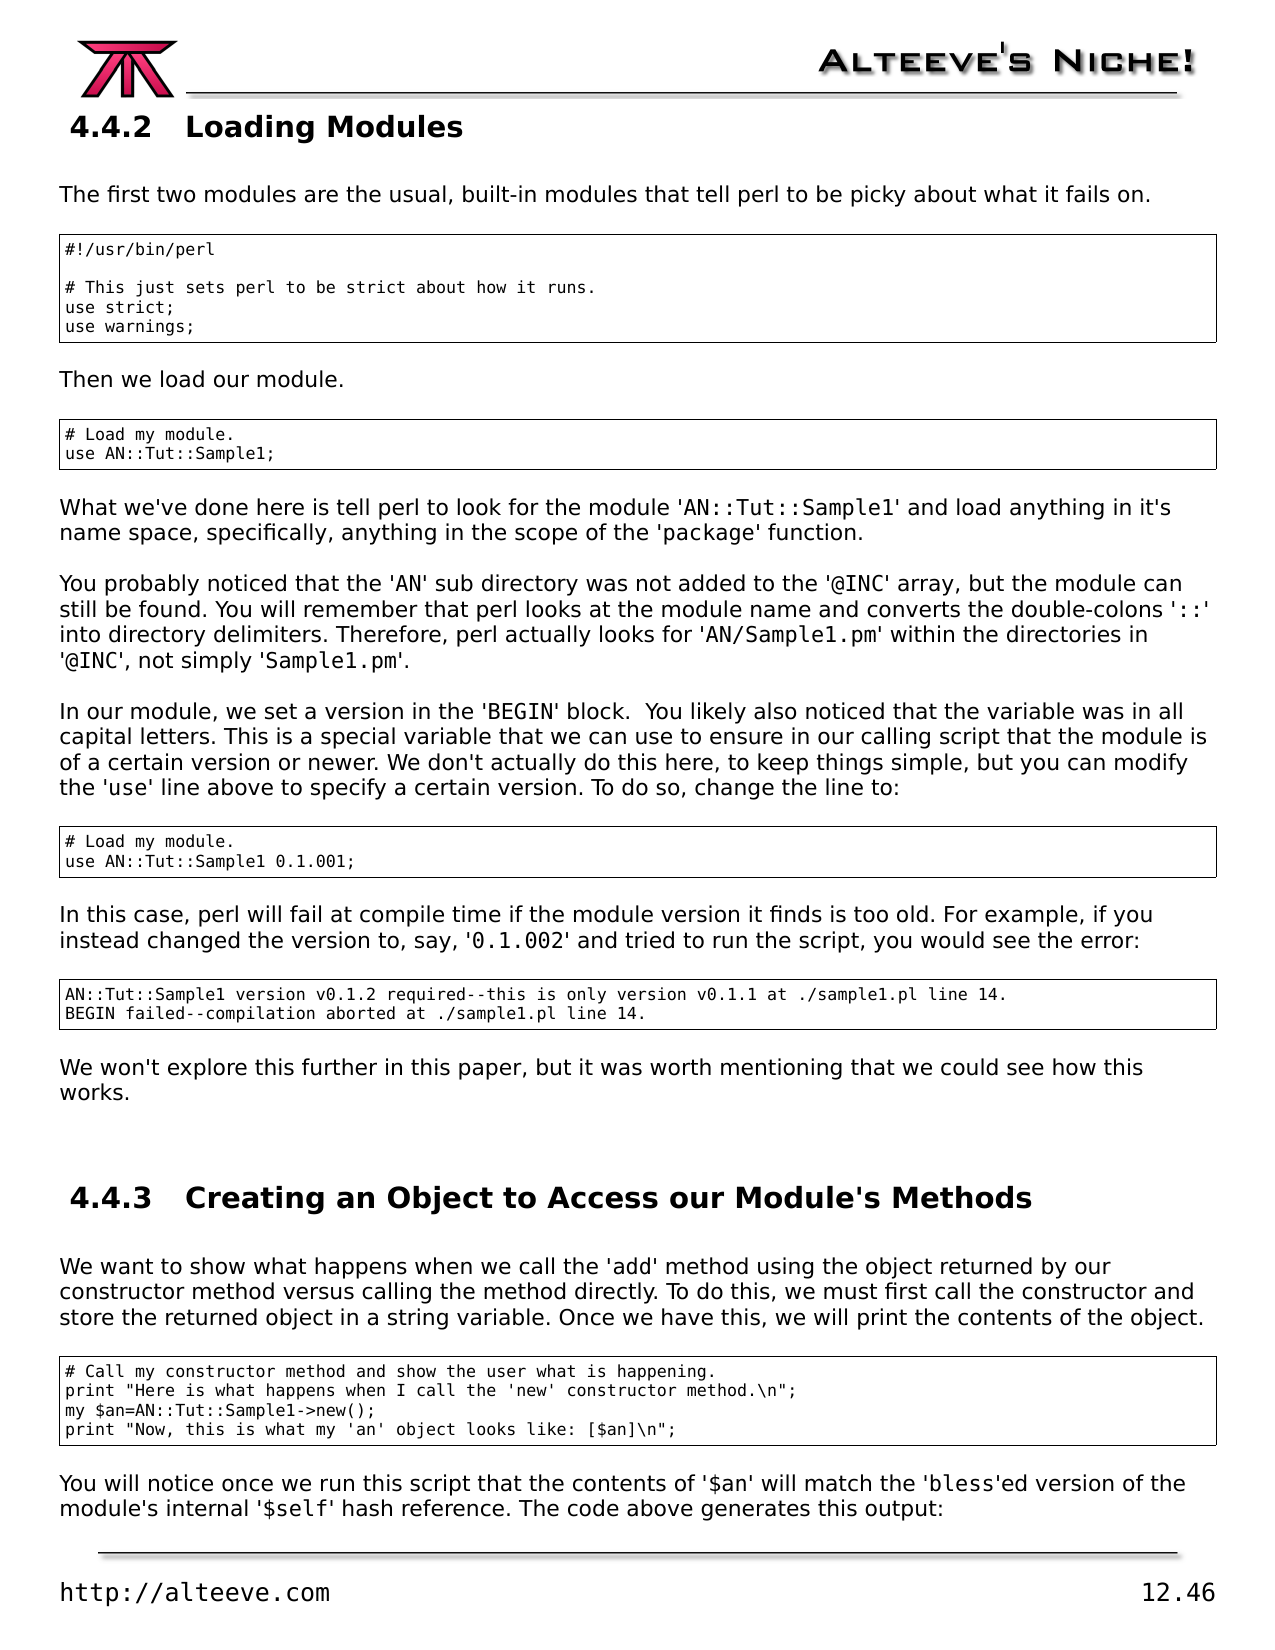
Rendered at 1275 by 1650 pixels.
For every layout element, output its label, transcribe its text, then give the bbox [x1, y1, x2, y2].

text What we've done here is tell perl to look for the module 'AN::Tut::Sample1' and load anything in it's name space, specifically, anything in the scope of the 'package' function. [59, 494, 1216, 546]
picture [76, 1545, 1199, 1589]
table_header AN::Tut::Sample1 version v0.1.2 required--this is only version v0.1.1 at ./sample1.pl line 14. BEGIN failed--compilation aborted at ./sample1.pl line 14. [60, 980, 1216, 1029]
table_header #!/usr/bin/perl # This just sets perl to be strict about how it runs. use strict; use warnings; [60, 235, 1216, 342]
text We want to show what happens when we call the 'add' method using the object returned by our constructor method versus calling the method directly. To do this, we must first call the constructor and store the returned object in a string variable. Once we have this, we will print the contents of the object. [59, 1254, 1216, 1330]
subtitle Loading Modules [59, 111, 1216, 144]
table_header # Call my constructor method and show the user what is happening. print "Here is what happens when I call the 'new' constructor method.\n"; my $an=AN::Tut::Sample1->new(); print "Now, this is what my 'an' object looks like: [$an]\n"; [60, 1357, 1216, 1445]
text The first two modules are the usual, built-in modules that tell perl to be picky about what it fails on. [59, 182, 1216, 208]
text In our module, we set a version in the 'BEGIN' block. You likely also noticed that the variable was in all capital letters. This is a special variable that we can use to ensure in our calling script that the module is of a certain version or newer. We don't actually do this here, to keep things simple, but you can modify the 'use' line above to specify a certain version. To do so, change the line to: [59, 699, 1216, 801]
table_header # Load my module. use AN::Tut::Sample1 0.1.001; [60, 827, 1216, 877]
text You will notice once we run this script that the contents of '$an' will match the 'bless'ed version of the module's internal '$self' hash reference. The code above generates this output: [59, 1471, 1216, 1522]
text You probably noticed that the 'AN' sub directory was not added to the '@INC' array, but the module can still be found. You will remember that perl looks at the module name and converts the double-colons '::' into directory delimiters. Therefore, perl actually looks for 'AN/Sample1.pm' within the directories in '@INC', not simply 'Sample1.pm'. [59, 571, 1216, 673]
picture [76, 39, 1199, 99]
text Then we load our module. [59, 368, 1216, 393]
text We won't explore this further in this paper, but it was worth mentioning that we could see how this works. [59, 1055, 1216, 1106]
table_header # Load my module. use AN::Tut::Sample1; [60, 420, 1216, 469]
subtitle Creating an Object to Access our Module's Methods [59, 1182, 1216, 1216]
text In this case, perl will fail at compile time if the module version it finds is too old. For example, if you instead changed the version to, say, '0.1.002' and tried to run the script, you would see the error: [59, 902, 1216, 953]
